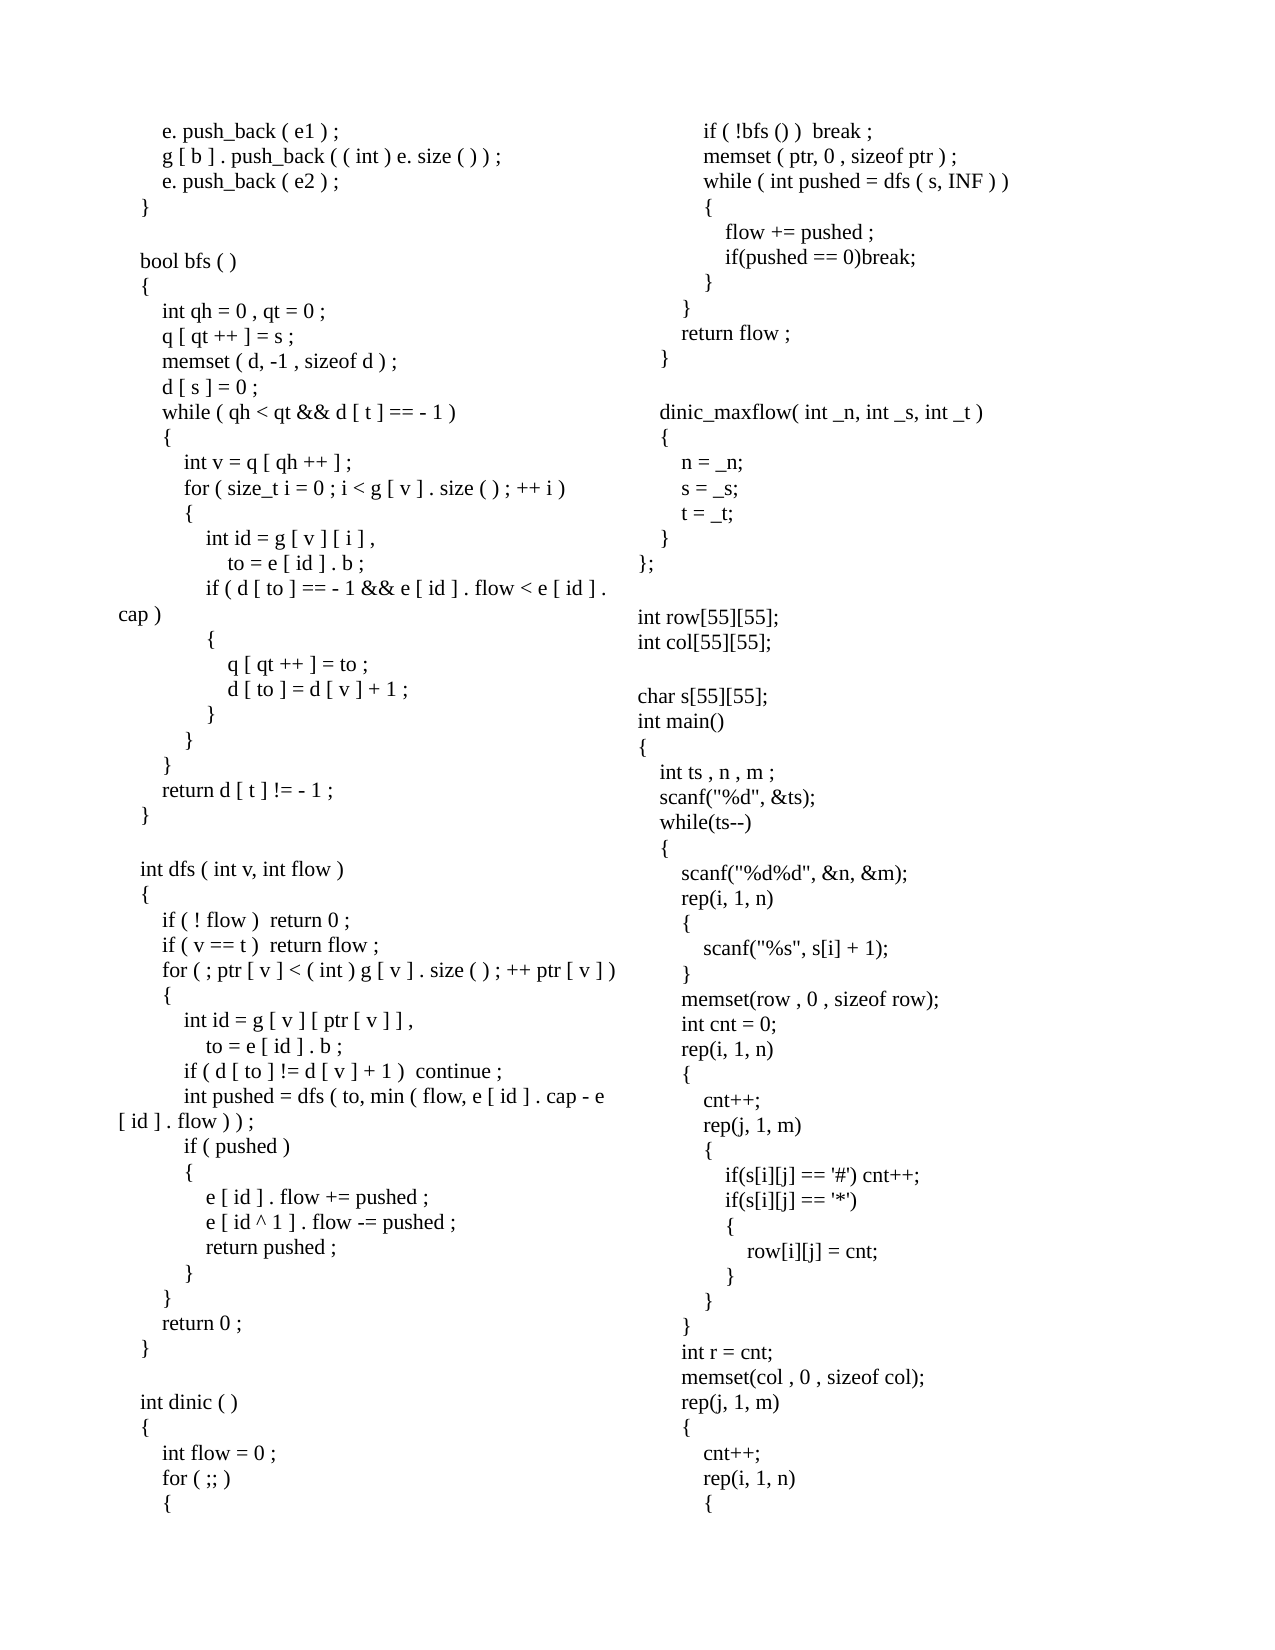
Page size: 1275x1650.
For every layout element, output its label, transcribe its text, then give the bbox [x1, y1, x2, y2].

text int dfs ( int v, int flow ) [118, 856, 637, 881]
text { [118, 1490, 637, 1515]
text } [118, 194, 637, 219]
text cnt++; [637, 1087, 1157, 1112]
text n = _n; [637, 449, 1157, 474]
text rep(i, 1, n) [637, 1036, 1157, 1061]
text { [637, 194, 1157, 219]
text { [118, 982, 637, 1007]
text return d [ t ] != - 1 ; [118, 777, 637, 802]
text e [ id ^ 1 ] . flow -= pushed ; [118, 1209, 637, 1234]
text while ( int pushed = dfs ( s, INF ) ) [637, 168, 1157, 194]
text } [637, 345, 1157, 370]
text int flow = 0 ; [118, 1439, 637, 1465]
text g [ b ] . push_back ( ( int ) e. size ( ) ) ; [118, 143, 637, 168]
text { [637, 1490, 1157, 1515]
text int id = g [ v ] [ i ] , [118, 525, 637, 550]
text { [118, 1159, 637, 1184]
text memset ( d, -1 , sizeof d ) ; [118, 348, 637, 374]
text if ( d [ to ] != d [ v ] + 1 ) continue ; [118, 1058, 637, 1083]
text { [118, 881, 637, 907]
text { [637, 834, 1157, 860]
text { [637, 734, 1157, 759]
text q [ qt ++ ] = s ; [118, 323, 637, 348]
text scanf("%d", &ts); [637, 784, 1157, 809]
text if ( ! flow ) return 0 ; [118, 907, 637, 932]
text } [118, 1335, 637, 1360]
text { [118, 1414, 637, 1439]
text for ( ;; ) [118, 1465, 637, 1490]
text cnt++; [637, 1439, 1157, 1465]
text int qh = 0 , qt = 0 ; [118, 298, 637, 323]
text { [637, 1414, 1157, 1439]
text memset(row , 0 , sizeof row); [637, 986, 1157, 1011]
text int col[55][55]; [637, 629, 1157, 654]
text memset(col , 0 , sizeof col); [637, 1364, 1157, 1389]
text t = _t; [637, 500, 1157, 525]
text } [118, 727, 637, 752]
text { [637, 1213, 1157, 1238]
text flow += pushed ; [637, 219, 1157, 244]
text scanf("%d%d", &n, &m); [637, 860, 1157, 885]
text } [637, 1313, 1157, 1339]
text to = e [ id ] . b ; [118, 550, 637, 575]
text while ( qh < qt && d [ t ] == - 1 ) [118, 399, 637, 424]
text int main() [637, 708, 1157, 734]
text if ( d [ to ] == - 1 && e [ id ] . flow < e [ id ] . cap ) [118, 575, 637, 626]
text } [637, 525, 1157, 550]
text } [118, 802, 637, 827]
text if(s[i][j] == '*') [637, 1187, 1157, 1213]
text dinic_maxflow( int _n, int _s, int _t ) [637, 399, 1157, 424]
text if ( pushed ) [118, 1133, 637, 1159]
text }; [637, 550, 1157, 575]
text } [637, 294, 1157, 320]
text int row[55][55]; [637, 604, 1157, 629]
text scanf("%s", s[i] + 1); [637, 935, 1157, 961]
text rep(j, 1, m) [637, 1112, 1157, 1137]
text { [637, 1061, 1157, 1087]
text { [637, 910, 1157, 935]
text { [118, 273, 637, 298]
text d [ s ] = 0 ; [118, 374, 637, 399]
text if ( v == t ) return flow ; [118, 932, 637, 957]
text for ( size_t i = 0 ; i < g [ v ] . size ( ) ; ++ i ) [118, 474, 637, 500]
text { [637, 1137, 1157, 1162]
text rep(i, 1, n) [637, 885, 1157, 910]
text for ( ; ptr [ v ] < ( int ) g [ v ] . size ( ) ; ++ ptr [ v ] ) [118, 957, 637, 982]
text int ts , n , m ; [637, 759, 1157, 784]
text } [637, 961, 1157, 986]
text return flow ; [637, 320, 1157, 345]
text int pushed = dfs ( to, min ( flow, e [ id ] . cap - e [ id ] . flow ) ) ; [118, 1083, 637, 1133]
text { [118, 424, 637, 449]
text d [ to ] = d [ v ] + 1 ; [118, 676, 637, 701]
text { [118, 626, 637, 651]
text } [118, 752, 637, 777]
text char s[55][55]; [637, 683, 1157, 708]
text if(s[i][j] == '#') cnt++; [637, 1162, 1157, 1187]
text s = _s; [637, 474, 1157, 500]
text int r = cnt; [637, 1339, 1157, 1364]
text { [118, 500, 637, 525]
text e. push_back ( e1 ) ; [118, 118, 637, 143]
text memset ( ptr, 0 , sizeof ptr ) ; [637, 143, 1157, 168]
text bool bfs ( ) [118, 248, 637, 273]
text int id = g [ v ] [ ptr [ v ] ] , [118, 1007, 637, 1033]
text while(ts--) [637, 809, 1157, 834]
text } [118, 701, 637, 727]
text if(pushed == 0)break; [637, 244, 1157, 269]
text } [637, 1288, 1157, 1313]
text } [118, 1285, 637, 1310]
text e. push_back ( e2 ) ; [118, 168, 637, 194]
text rep(i, 1, n) [637, 1465, 1157, 1490]
text row[i][j] = cnt; [637, 1238, 1157, 1263]
text q [ qt ++ ] = to ; [118, 651, 637, 676]
text int cnt = 0; [637, 1011, 1157, 1036]
text int v = q [ qh ++ ] ; [118, 449, 637, 474]
text } [637, 269, 1157, 294]
text rep(j, 1, m) [637, 1389, 1157, 1414]
text } [118, 1259, 637, 1285]
text } [637, 1263, 1157, 1288]
text return pushed ; [118, 1234, 637, 1259]
text return 0 ; [118, 1310, 637, 1335]
text e [ id ] . flow += pushed ; [118, 1184, 637, 1209]
text to = e [ id ] . b ; [118, 1033, 637, 1058]
text if ( !bfs () ) break ; [637, 118, 1157, 143]
text int dinic ( ) [118, 1389, 637, 1414]
text { [637, 424, 1157, 449]
